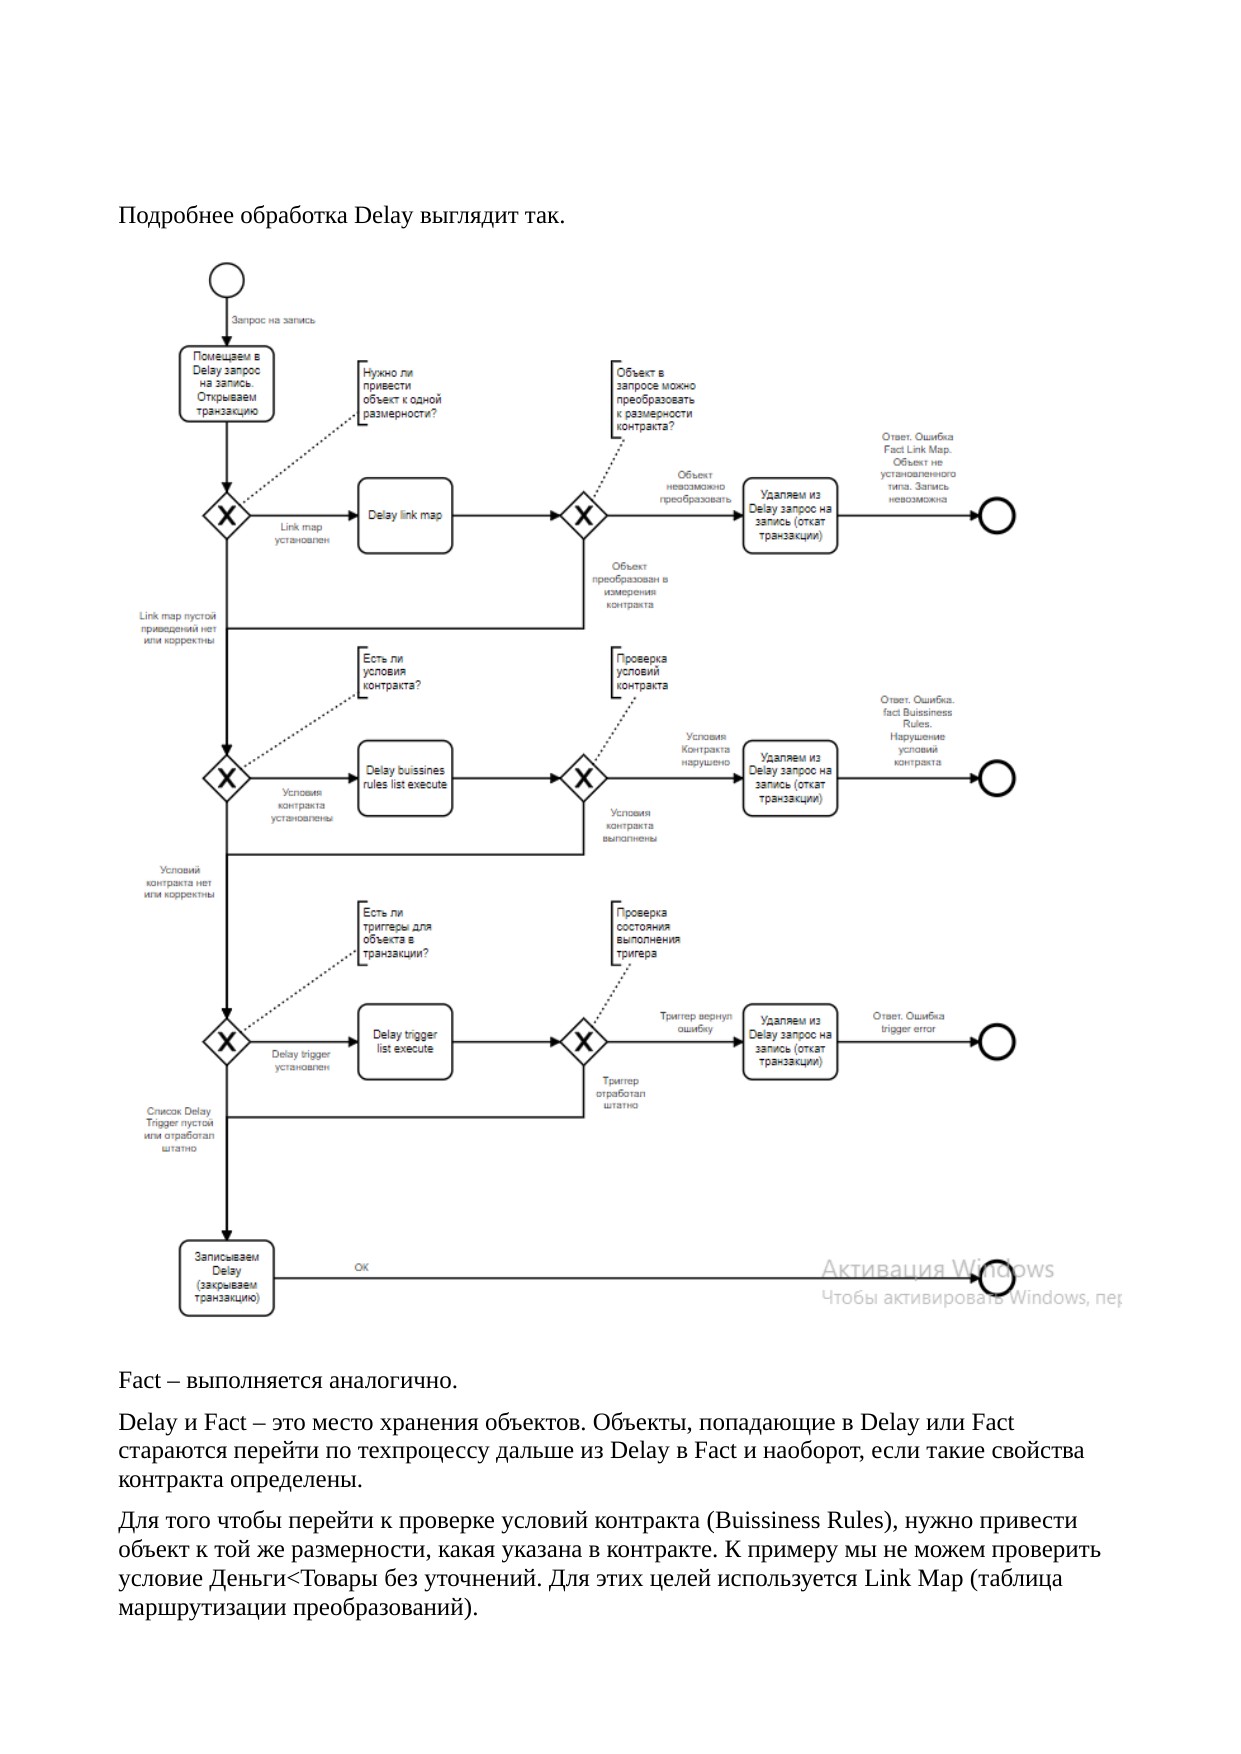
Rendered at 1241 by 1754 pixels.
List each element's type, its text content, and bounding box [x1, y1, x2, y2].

text Fact – выполняется аналогично. [118, 1366, 1122, 1394]
text Подробнее обработка Delay выглядит так. [118, 201, 1122, 229]
text Для того чтобы перейти к проверке условий контракта (Buissiness Rules), нужно привести объект к той же размерности, какая указана в контракте. К примеру мы не можем проверить условие Деньги<Товары без уточнений. Для этих целей используется Link Map (таблица маршрутизации преобразований). [118, 1506, 1122, 1621]
text Delay и Fact – это место хранения объектов. Объекты, попадающие в Delay или Fact стараются перейти по техпроцессу дальше из Delay в Fact и наоборот, если такие свойства контракта определены. [118, 1407, 1122, 1493]
